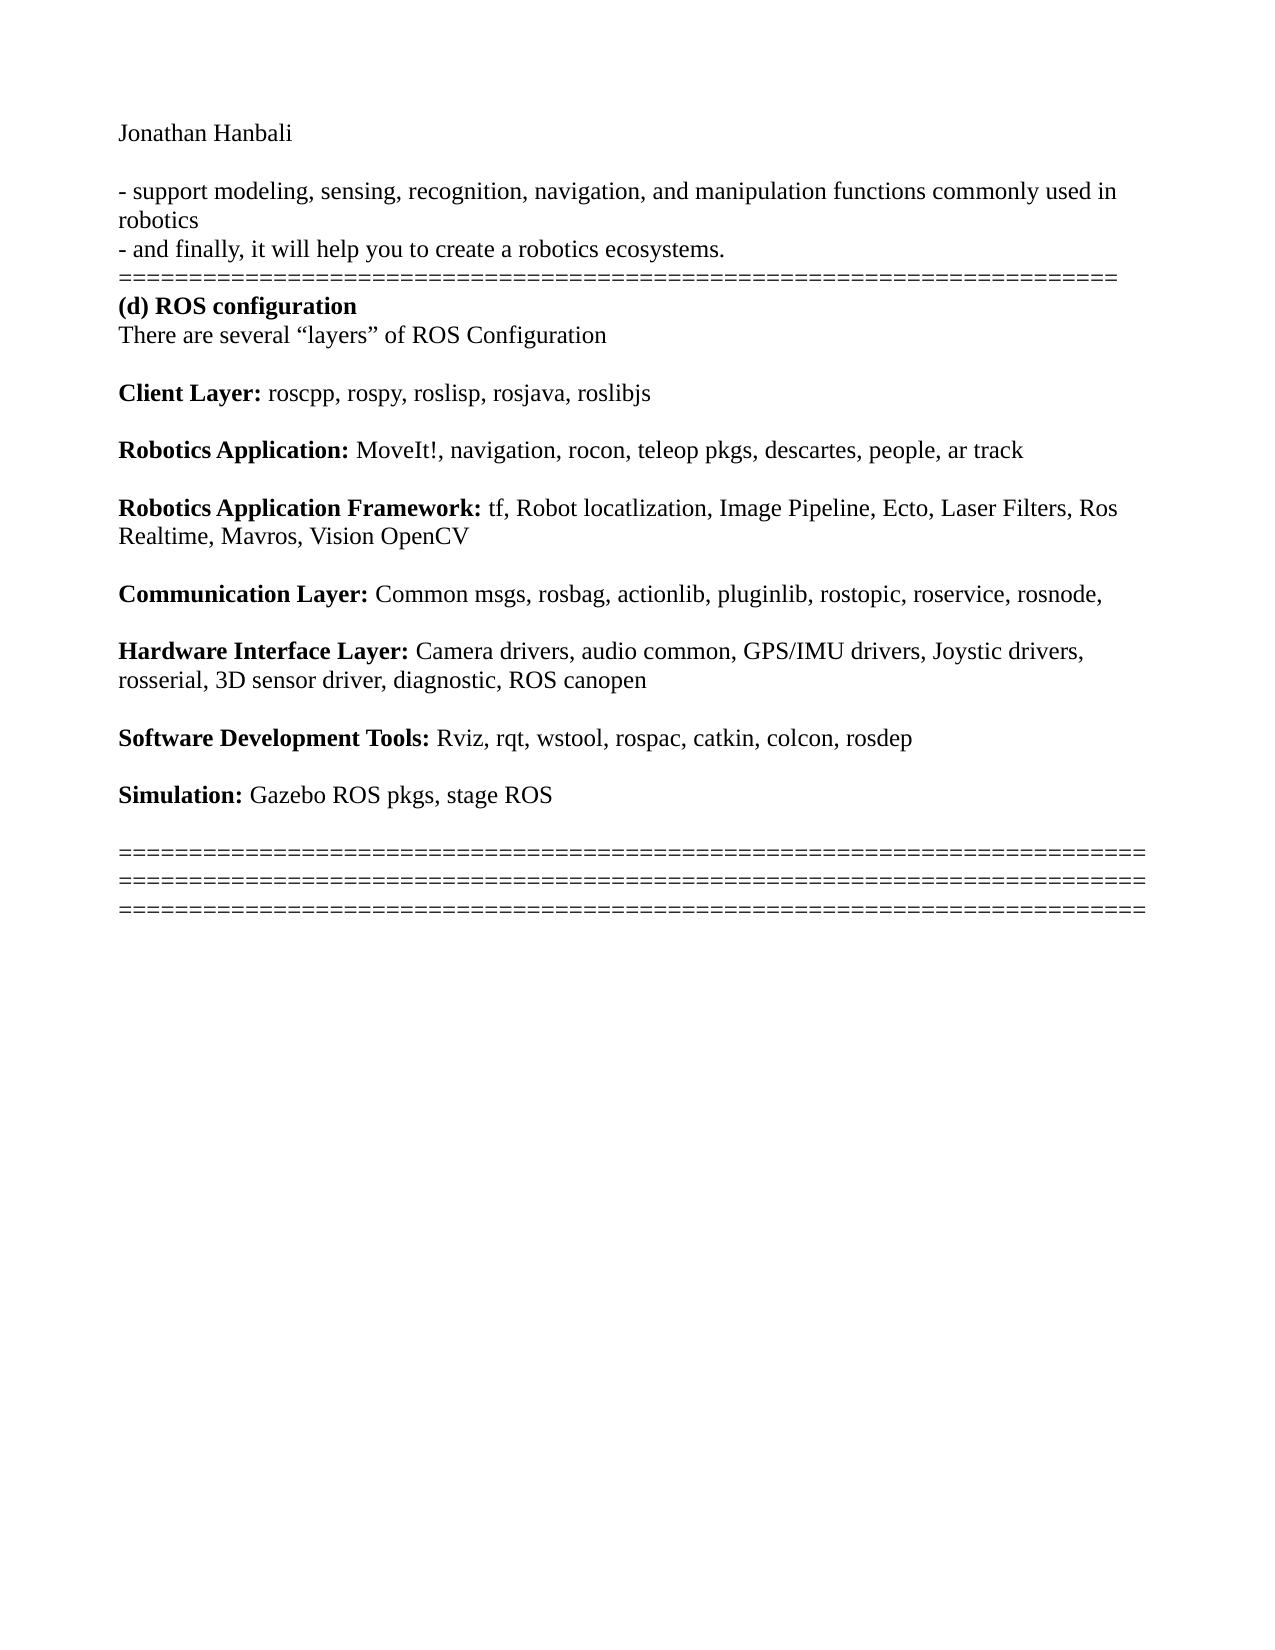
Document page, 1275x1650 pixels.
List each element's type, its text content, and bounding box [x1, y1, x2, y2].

text Robotics Application Framework: tf, Robot locatlization, Image Pipeline, Ecto, Laser Filters, Ros Realtime, Mavros, Vision OpenCV [118, 493, 1157, 550]
text Client Layer: roscpp, rospy, roslisp, rosjava, roslibjs [118, 378, 1157, 406]
text Software Development Tools: Rviz, rqt, wstool, rospac, catkin, colcon, rosdep [118, 723, 1157, 751]
text - and finally, it will help you to create a robotics ecosystems. [118, 234, 1157, 263]
text =========================================================================================================================================================================================================================== [118, 838, 1157, 924]
text Hardware Interface Layer: Camera drivers, audio common, GPS/IMU drivers, Joystic drivers, rosserial, 3D sensor driver, diagnostic, ROS canopen [118, 636, 1157, 694]
text - support modeling, sensing, recognition, navigation, and manipulation functions commonly used in robotics [118, 176, 1157, 234]
text Communication Layer: Common msgs, rosbag, actionlib, pluginlib, rostopic, roservice, rosnode, [118, 579, 1157, 608]
text (d) ROS configuration [118, 291, 1157, 320]
text Simulation: Gazebo ROS pkgs, stage ROS [118, 780, 1157, 809]
text Robotics Application: MoveIt!, navigation, rocon, teleop pkgs, descartes, people, ar track [118, 435, 1157, 464]
text There are several “layers” of ROS Configuration [118, 320, 1157, 349]
text ======================================================================= [118, 263, 1157, 291]
